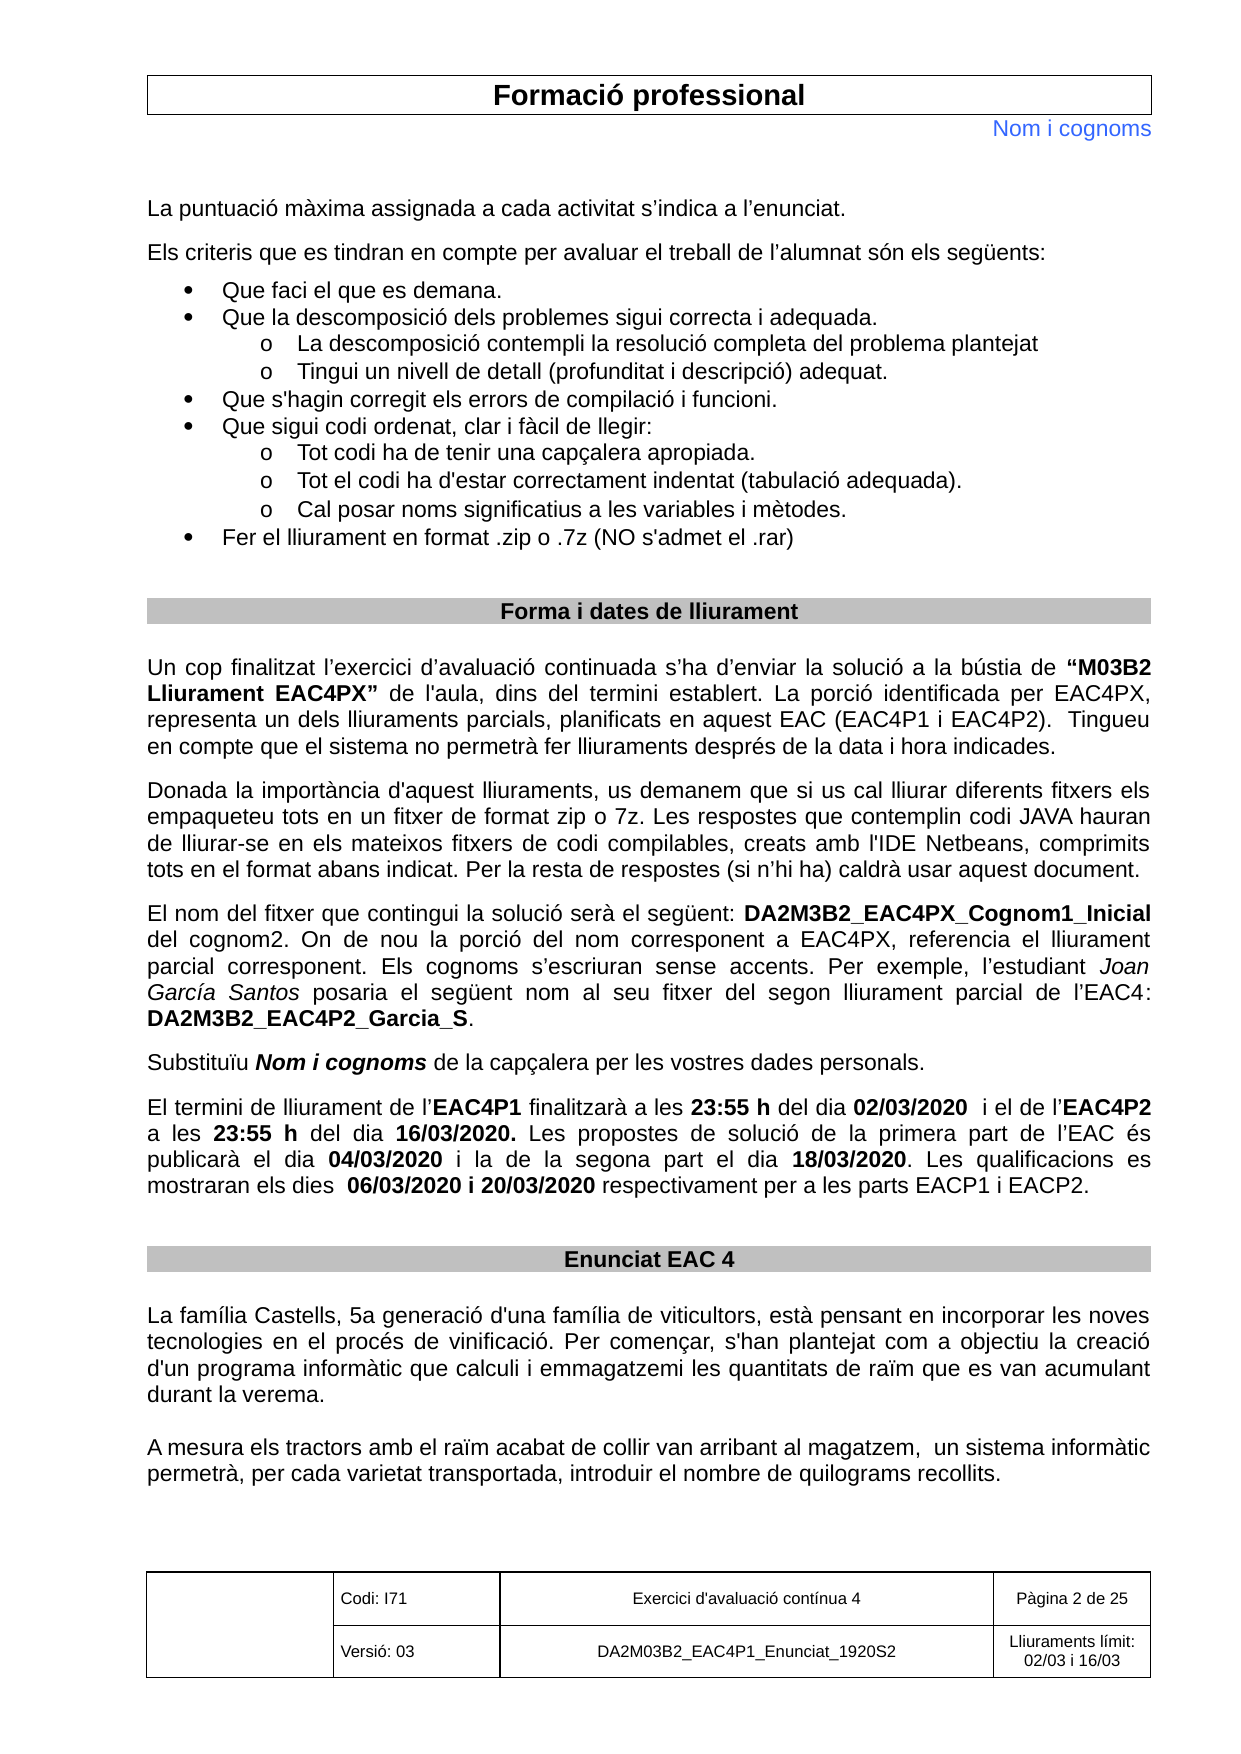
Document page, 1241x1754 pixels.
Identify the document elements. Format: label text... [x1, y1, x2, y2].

list Que la descomposició dels problemes sigui correcta i adequada. [184, 303, 1151, 330]
text Substituïu Nom i cognoms de la capçalera per les vostres dades personals. [147, 1049, 1151, 1076]
text Enunciat EAC 4 [147, 1246, 1151, 1272]
text Forma i dates de lliurament [147, 598, 1151, 624]
list Tot codi ha de tenir una capçalera apropiada. [259, 439, 1151, 467]
text El termini de lliurament de l’EAC4P1 finalitzarà a les 23:55 h del dia 02/03/2020 i el de l’EAC4P2 a les 23:55 h del dia 16/03/2020. Les propostes de solució de la primera part de l’EAC és publicarà el dia 04/03/2020 i la de la segona part el dia 18/03/2020. Les qualificacions es mostraran els dies 06/03/2020 i 20/03/2020 respectivament per a les parts EACP1 i EACP2. [147, 1093, 1151, 1199]
list Que sigui codi ordenat, clar i fàcil de llegir: [184, 413, 1151, 439]
list Fer el lliurament en format .zip o .7z (NO s'admet el .rar) [184, 524, 1151, 551]
list Cal posar noms significatius a les variables i mètodes. [259, 496, 1151, 524]
text Donada la importància d'aquest lliuraments, us demanem que si us cal lliurar diferents fitxers els empaqueteu tots en un fitxer de format zip o 7z. Les respostes que contemplin codi JAVA hauran de lliurar-se en els mateixos fitxers de codi compilables, creats amb l'IDE Netbeans, comprimits tots en el format abans indicat. Per la resta de respostes (si n’hi ha) caldrà usar aquest document. [147, 777, 1151, 882]
list Tingui un nivell de detall (profunditat i descripció) adequat. [259, 358, 1151, 386]
text El nom del fitxer que contingui la solució serà el següent: DA2M3B2_EAC4PX_Cognom1_Inicial del cognom2. On de nou la porció del nom corresponent a EAC4PX, referencia el lliurament parcial corresponent. Els cognoms s’escriuran sense accents. Per exemple, l’estudiant Joan García Santos posaria el següent nom al seu fitxer del segon lliurament parcial de l’EAC4: DA2M3B2_EAC4P2_Garcia_S. [147, 900, 1151, 1032]
list Tot el codi ha d'estar correctament indentat (tabulació adequada). [259, 467, 1151, 496]
text La família Castells, 5a generació d'una família de viticultors, està pensant en incorporar les noves tecnologies en el procés de vinificació. Per començar, s'han plantejat com a objectiu la creació d'un programa informàtic que calculi i emmagatzemi les quantitats de raïm que es van acumulant durant la verema. [147, 1302, 1151, 1407]
text A mesura els tractors amb el raïm acabat de collir van arribant al magatzem, un sistema informàtic permetrà, per cada varietat transportada, introduir el nombre de quilograms recollits. [147, 1434, 1151, 1486]
list La descomposició contempli la resolució completa del problema plantejat [259, 330, 1151, 358]
text Els criteris que es tindran en compte per avaluar el treball de l’alumnat són els següents: [147, 239, 1151, 265]
list Que faci el que es demana. [184, 277, 1151, 303]
text Un cop finalitzat l’exercici d’avaluació continuada s’ha d’enviar la solució a la bústia de “M03B2 Lliurament EAC4PX” de l'aula, dins del termini establert. La porció identificada per EAC4PX, representa un dels lliuraments parcials, planificats en aquest EAC (EAC4P1 i EAC4P2). Tingueu en compte que el sistema no permetrà fer lliuraments després de la data i hora indicades. [147, 654, 1151, 759]
text La puntuació màxima assignada a cada activitat s’indica a l’enunciat. [147, 195, 1151, 221]
list Que s'hagin corregit els errors de compilació i funcioni. [184, 386, 1151, 413]
